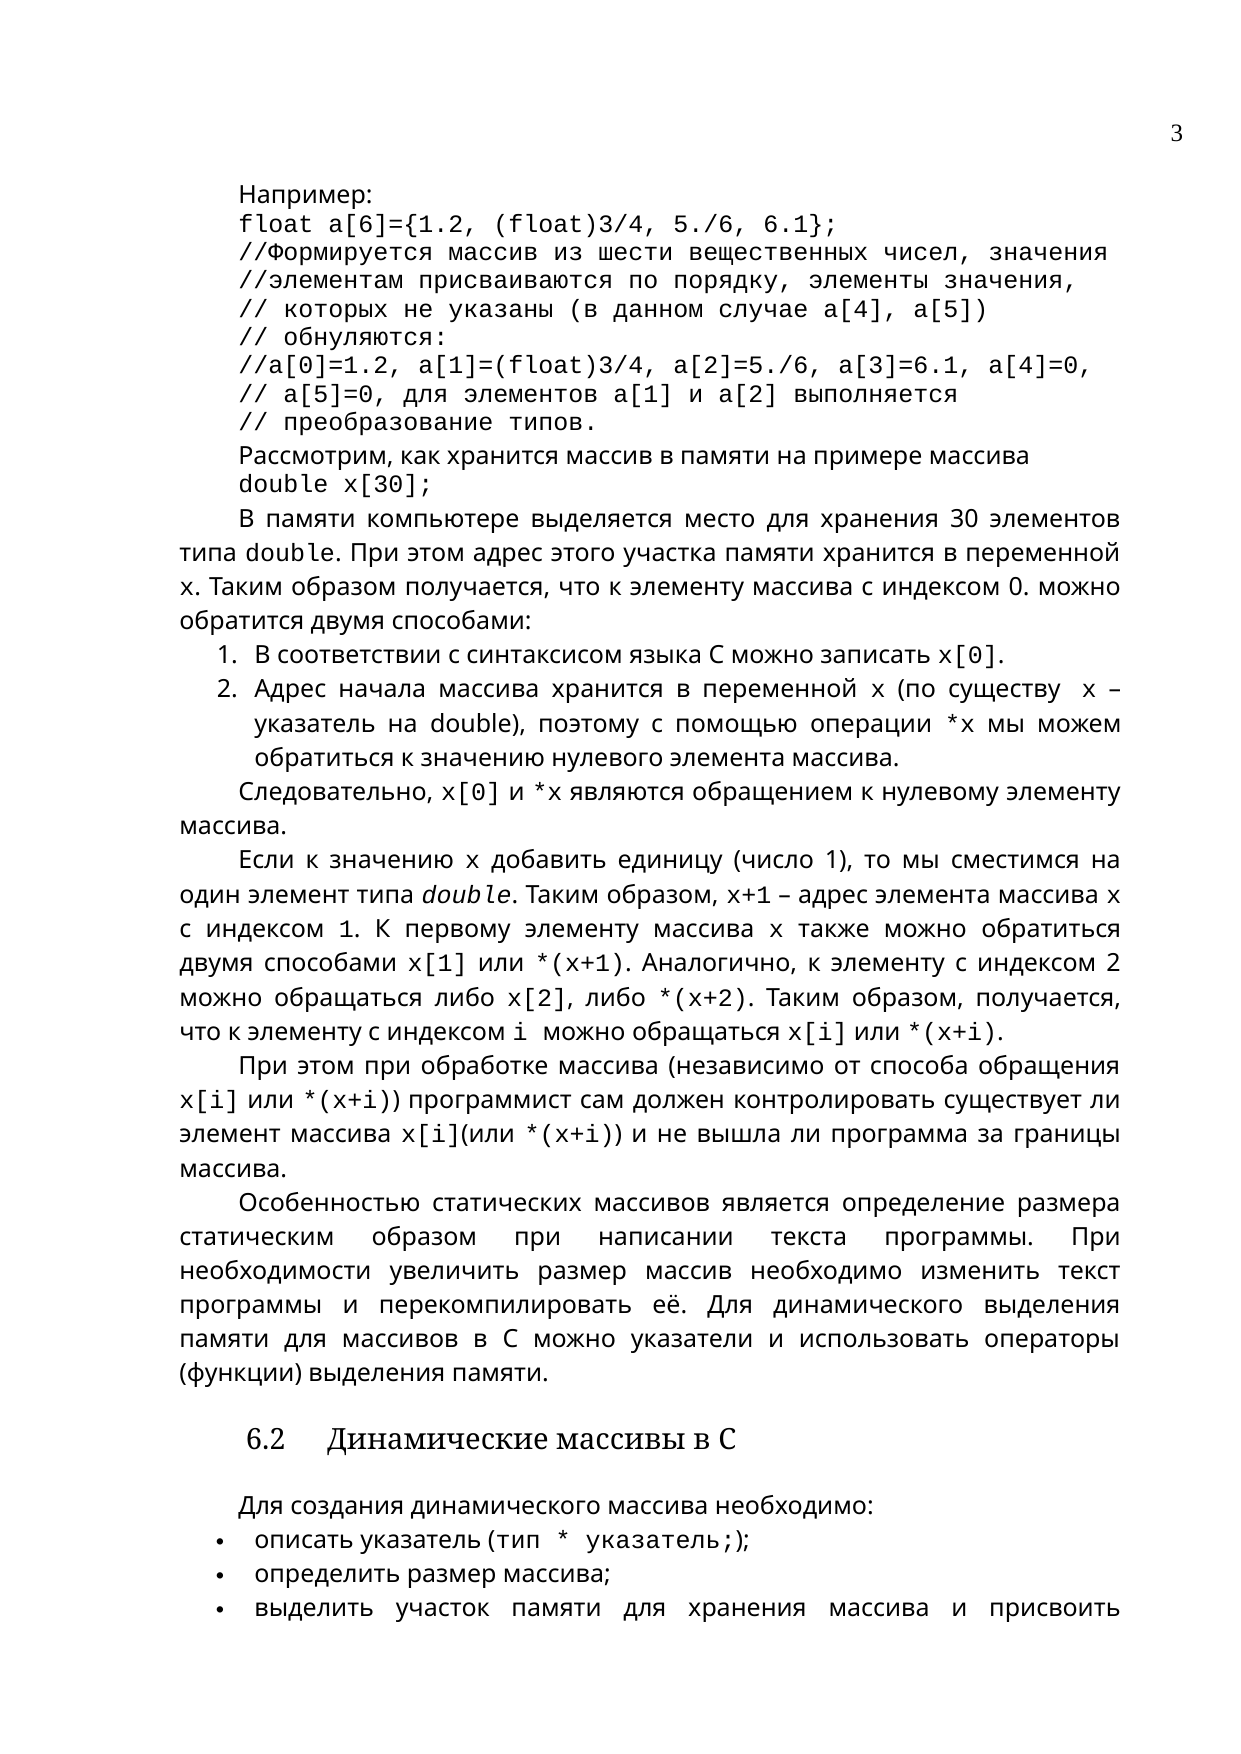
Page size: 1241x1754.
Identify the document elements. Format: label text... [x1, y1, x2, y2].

text //элементам присваиваются по порядку, элементы значения, [238, 268, 1121, 296]
subtitle Динамические массивы в С [179, 1418, 1121, 1458]
list определить размер массива; [217, 1556, 1121, 1590]
text //Формируется массив из шести вещественных чисел, значения [238, 239, 1121, 268]
text Для создания динамического массива необходимо: [179, 1487, 1121, 1521]
text // преобразование типов. [238, 409, 1121, 438]
text В памяти компьютере выделяется место для хранения 30 элементов типа double. При этом адрес этого участка памяти хранится в переменной x. Таким образом получается, что к элементу массива с индексом 0. можно обратится двумя способами: [179, 500, 1121, 637]
text Если к значению x добавить единицу (число 1), то мы сместимся на один элемент типа double. Таким образом, x+1 – адрес элемента массива x с индексом 1. К первому элементу массива x также можно обратиться двумя способами x[1] или *(x+1). Аналогично, к элементу с индексом 2 можно обращаться либо x[2], либо *(x+2). Таким образом, получается, что к элементу с индексом i можно обращаться x[i] или *(x+i). [179, 842, 1121, 1048]
text // a[5]=0, для элементов a[1] и a[2] выполняется [238, 381, 1121, 409]
text //a[0]=1.2, a[1]=(float)3/4, a[2]=5./6, a[3]=6.1, a[4]=0, [238, 353, 1121, 381]
text Особенностью статических массивов является определение размера статическим образом при написании текста программы. При необходимости увеличить размер массив необходимо изменить текст программы и перекомпилировать её. Для динамического выделения памяти для массивов в С можно указатели и использовать операторы (функции) выделения памяти. [179, 1184, 1121, 1389]
list Адрес начала массива хранится в переменной x (по существу x – указатель на double), поэтому с помощью операции *x мы можем обратиться к значению нулевого элемента массива. [217, 671, 1121, 774]
list выделить участок памяти для хранения массива и присвоить [217, 1590, 1121, 1624]
text // обнуляются: [238, 324, 1121, 353]
text Рассмотрим, как хранится массив в памяти на примере массива [179, 438, 1121, 472]
text // которых не указаны (в данном случае a[4], a[5]) [238, 296, 1121, 324]
text double x[30]; [238, 472, 1121, 500]
text При этом при обработке массива (независимо от способа обращения x[i] или *(x+i)) программист сам должен контролировать существует ли элемент массива x[i](или *(x+i)) и не вышла ли программа за границы массива. [179, 1048, 1121, 1184]
text Например: [179, 177, 1121, 211]
text float a[6]={1.2, (float)3/4, 5./6, 6.1}; [238, 211, 1121, 239]
list описать указатель (тип * указатель;); [217, 1521, 1121, 1556]
list В соответствии с синтаксисом языка С можно записать x[0]. [217, 637, 1121, 671]
text Следовательно, x[0] и *x являются обращением к нулевому элементу массива. [179, 774, 1121, 842]
